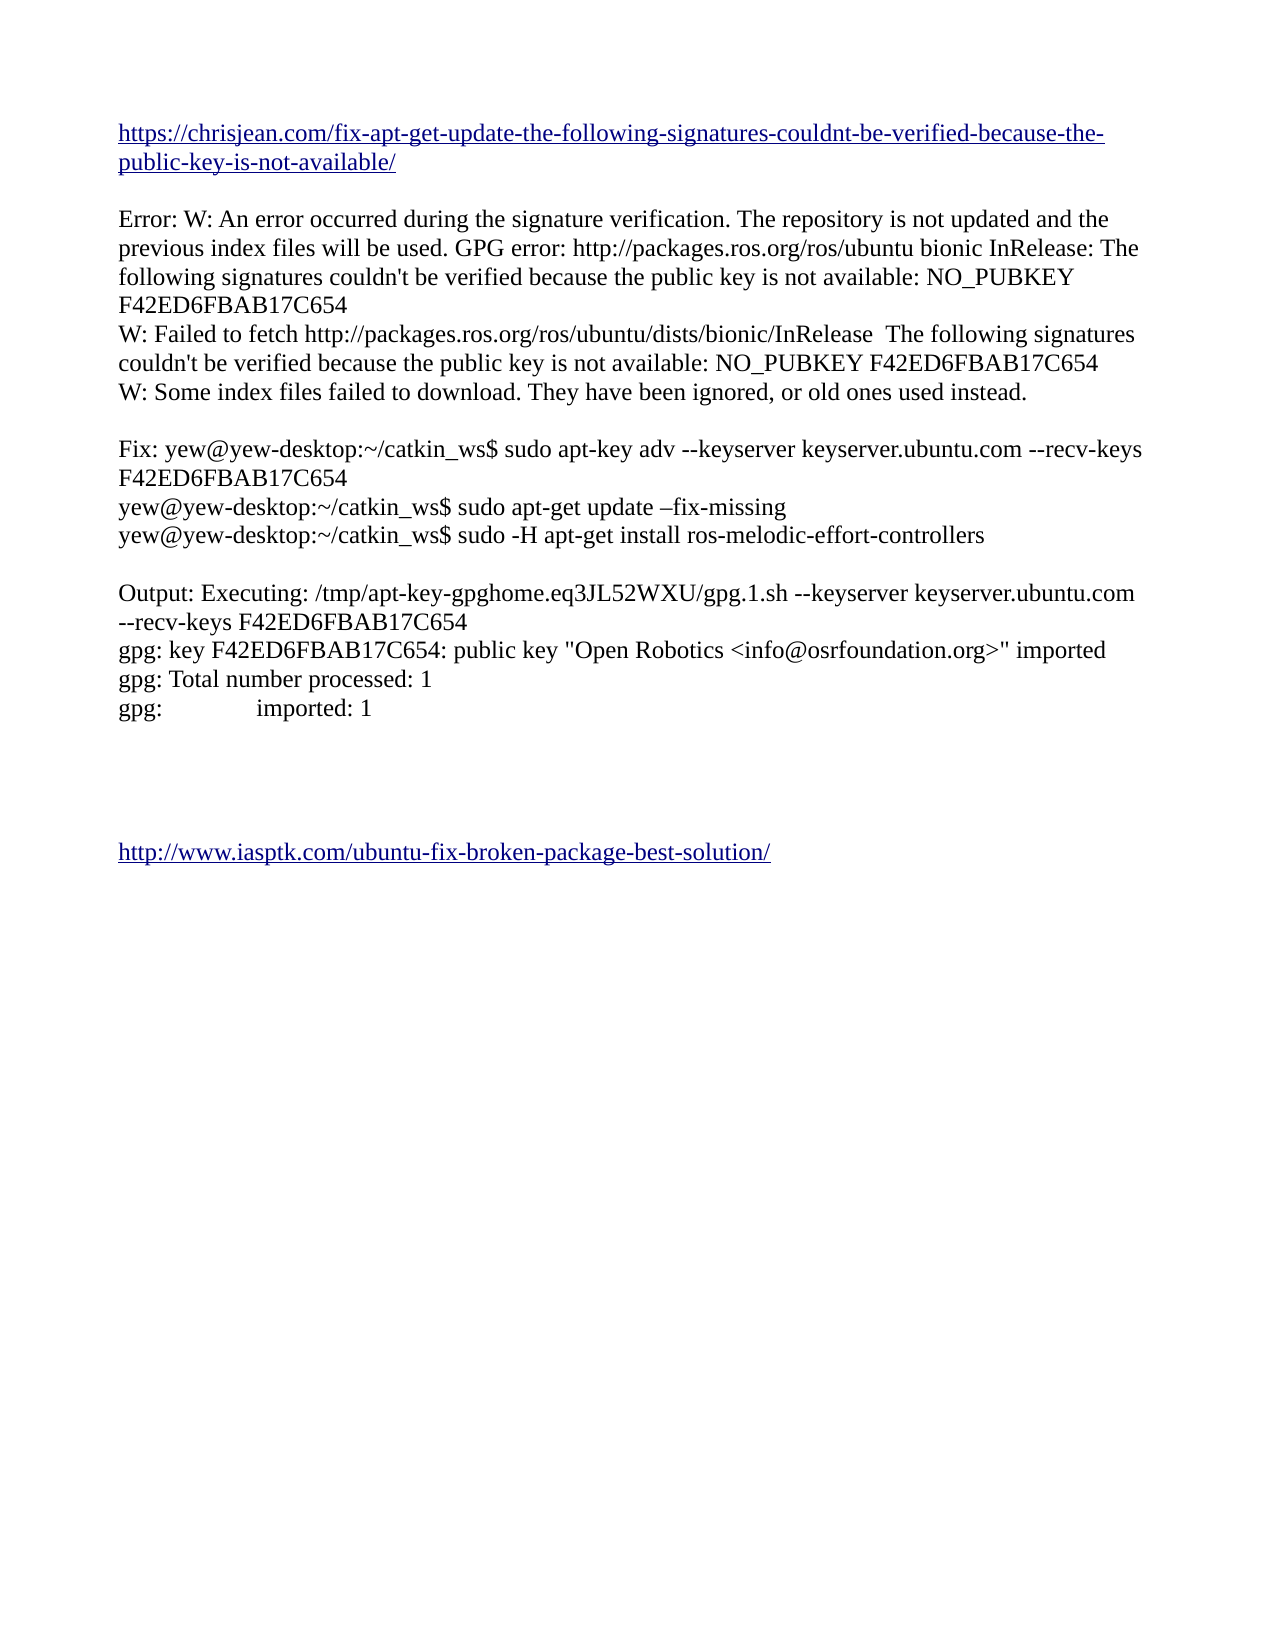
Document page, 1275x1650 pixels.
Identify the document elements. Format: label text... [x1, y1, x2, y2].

text yew@yew-desktop:~/catkin_ws$ sudo apt-get update –fix-missing [118, 492, 1157, 521]
text gpg: key F42ED6FBAB17C654: public key "Open Robotics <info@osrfoundation.org>" imported [118, 636, 1157, 664]
text gpg: imported: 1 [118, 693, 1157, 722]
text yew@yew-desktop:~/catkin_ws$ sudo -H apt-get install ros-melodic-effort-controllers [118, 521, 1157, 549]
text https://chrisjean.com/fix-apt-get-update-the-following-signatures-couldnt-be-verified-because-the-public-key-is-not-available/ [118, 118, 1157, 176]
text gpg: Total number processed: 1 [118, 664, 1157, 693]
text Error: W: An error occurred during the signature verification. The repository is not updated and the previous index files will be used. GPG error: http://packages.ros.org/ros/ubuntu bionic InRelease: The following signatures couldn't be verified because the public key is not available: NO_PUBKEY F42ED6FBAB17C654 [118, 204, 1157, 319]
text Output: Executing: /tmp/apt-key-gpghome.eq3JL52WXU/gpg.1.sh --keyserver keyserver.ubuntu.com --recv-keys F42ED6FBAB17C654 [118, 578, 1157, 636]
text W: Failed to fetch http://packages.ros.org/ros/ubuntu/dists/bionic/InRelease The following signatures couldn't be verified because the public key is not available: NO_PUBKEY F42ED6FBAB17C654 [118, 319, 1157, 377]
text W: Some index files failed to download. They have been ignored, or old ones used instead. [118, 377, 1157, 406]
text http://www.iasptk.com/ubuntu-fix-broken-package-best-solution/ [118, 837, 1157, 866]
text Fix: yew@yew-desktop:~/catkin_ws$ sudo apt-key adv --keyserver keyserver.ubuntu.com --recv-keys F42ED6FBAB17C654 [118, 434, 1157, 492]
